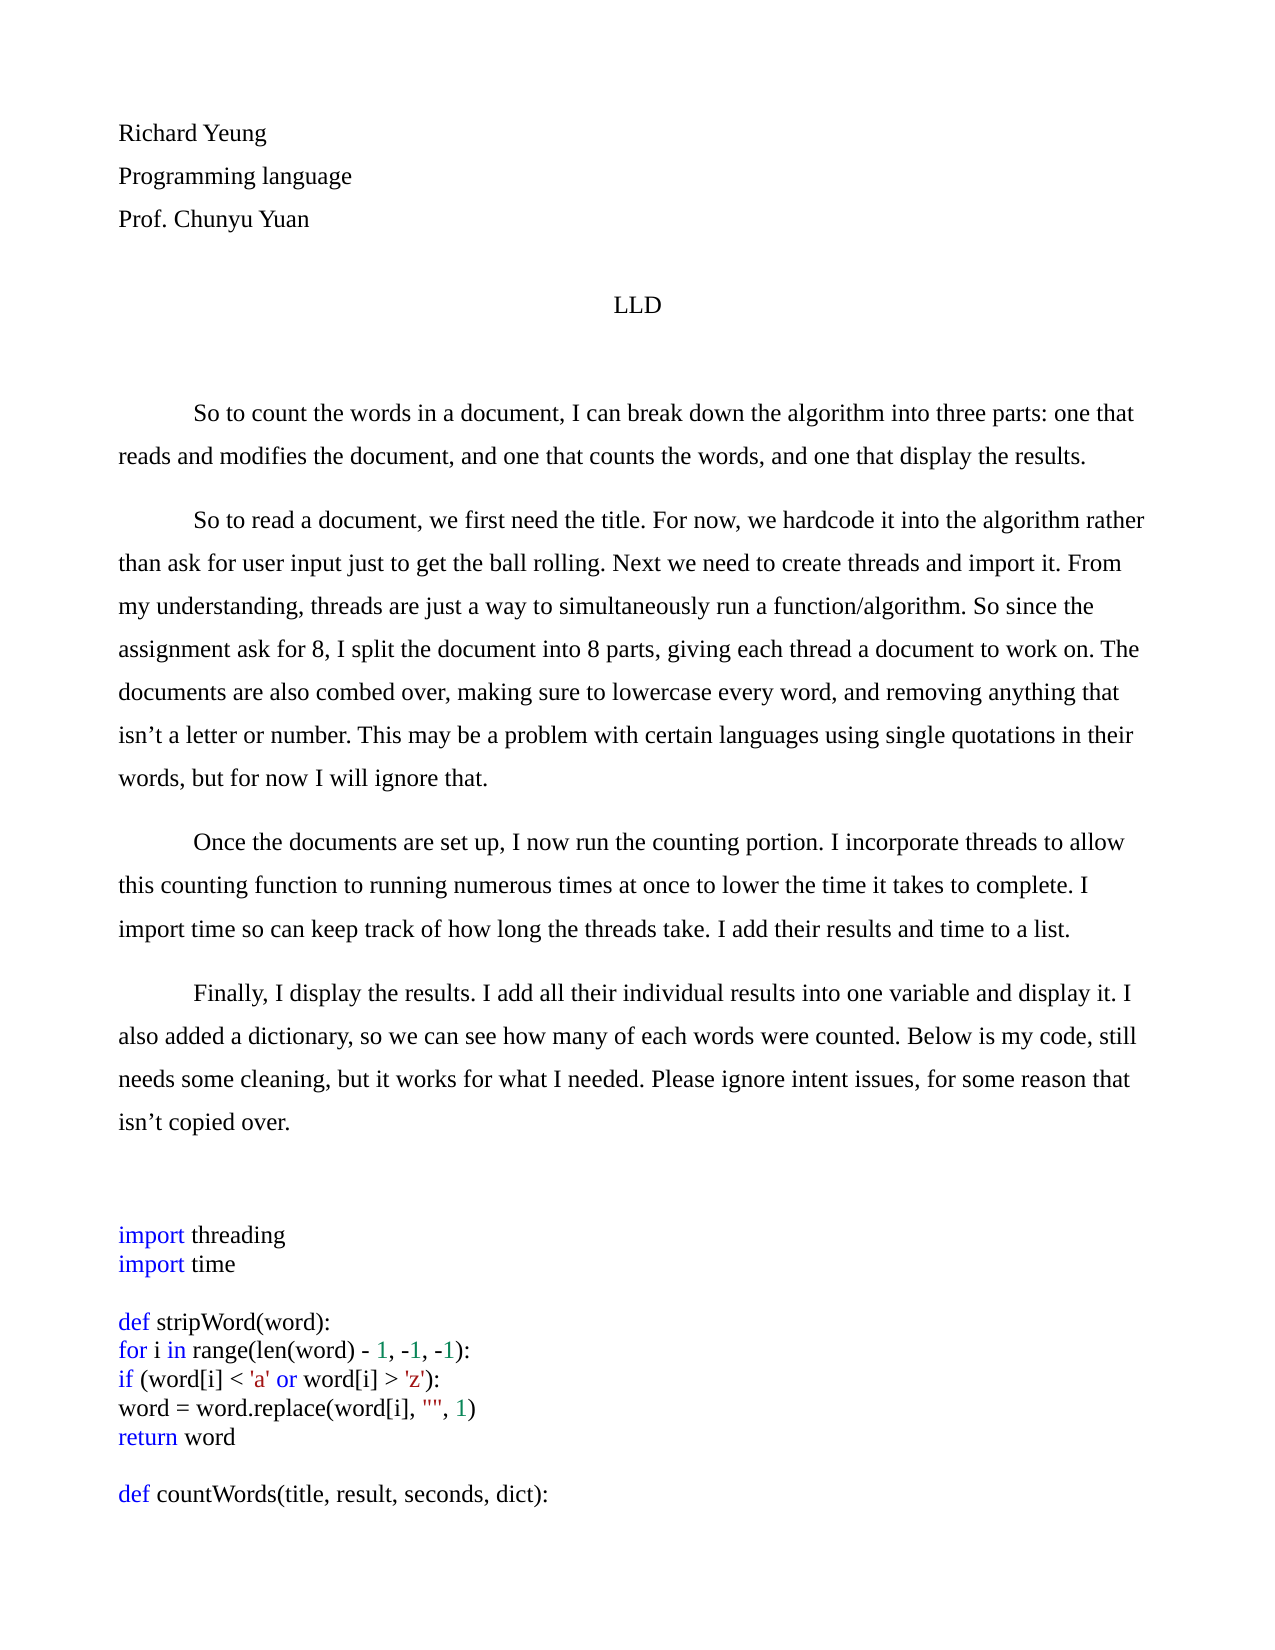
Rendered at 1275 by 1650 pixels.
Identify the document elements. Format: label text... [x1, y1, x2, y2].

text word = word.replace(word[i], "", 1) [118, 1393, 1157, 1422]
text Prof. Chunyu Yuan [118, 204, 1157, 233]
text if (word[i] < 'a' or word[i] > 'z'): [118, 1364, 1157, 1393]
text Finally, I display the results. I add all their individual results into one variable and display it. I also added a dictionary, so we can see how many of each words were counted. Below is my code, still needs some cleaning, but it works for what I needed. Please ignore intent issues, for some reason that isn’t copied over. [118, 978, 1157, 1136]
text Richard Yeung [118, 118, 1157, 147]
text LLD [118, 291, 1157, 319]
text def countWords(title, result, seconds, dict): [118, 1479, 1157, 1508]
text import threading [118, 1221, 1157, 1249]
text Programming language [118, 161, 1157, 190]
text for i in range(len(word) - 1, -1, -1): [118, 1336, 1157, 1364]
text So to read a document, we first need the title. For now, we hardcode it into the algorithm rather than ask for user input just to get the ball rolling. Next we need to create threads and import it. From my understanding, threads are just a way to simultaneously run a function/algorithm. So since the assignment ask for 8, I split the document into 8 parts, giving each thread a document to work on. The documents are also combed over, making sure to lowercase every word, and removing anything that isn’t a letter or number. This may be a problem with certain languages using single quotations in their words, but for now I will ignore that. [118, 505, 1157, 792]
text return word [118, 1422, 1157, 1451]
text So to count the words in a document, I can break down the algorithm into three parts: one that reads and modifies the document, and one that counts the words, and one that display the results. [118, 398, 1157, 469]
text Once the documents are set up, I now run the counting portion. I incorporate threads to allow this counting function to running numerous times at once to lower the time it takes to complete. I import time so can keep track of how long the threads take. I add their results and time to a list. [118, 827, 1157, 942]
text def stripWord(word): [118, 1307, 1157, 1336]
text import time [118, 1249, 1157, 1278]
